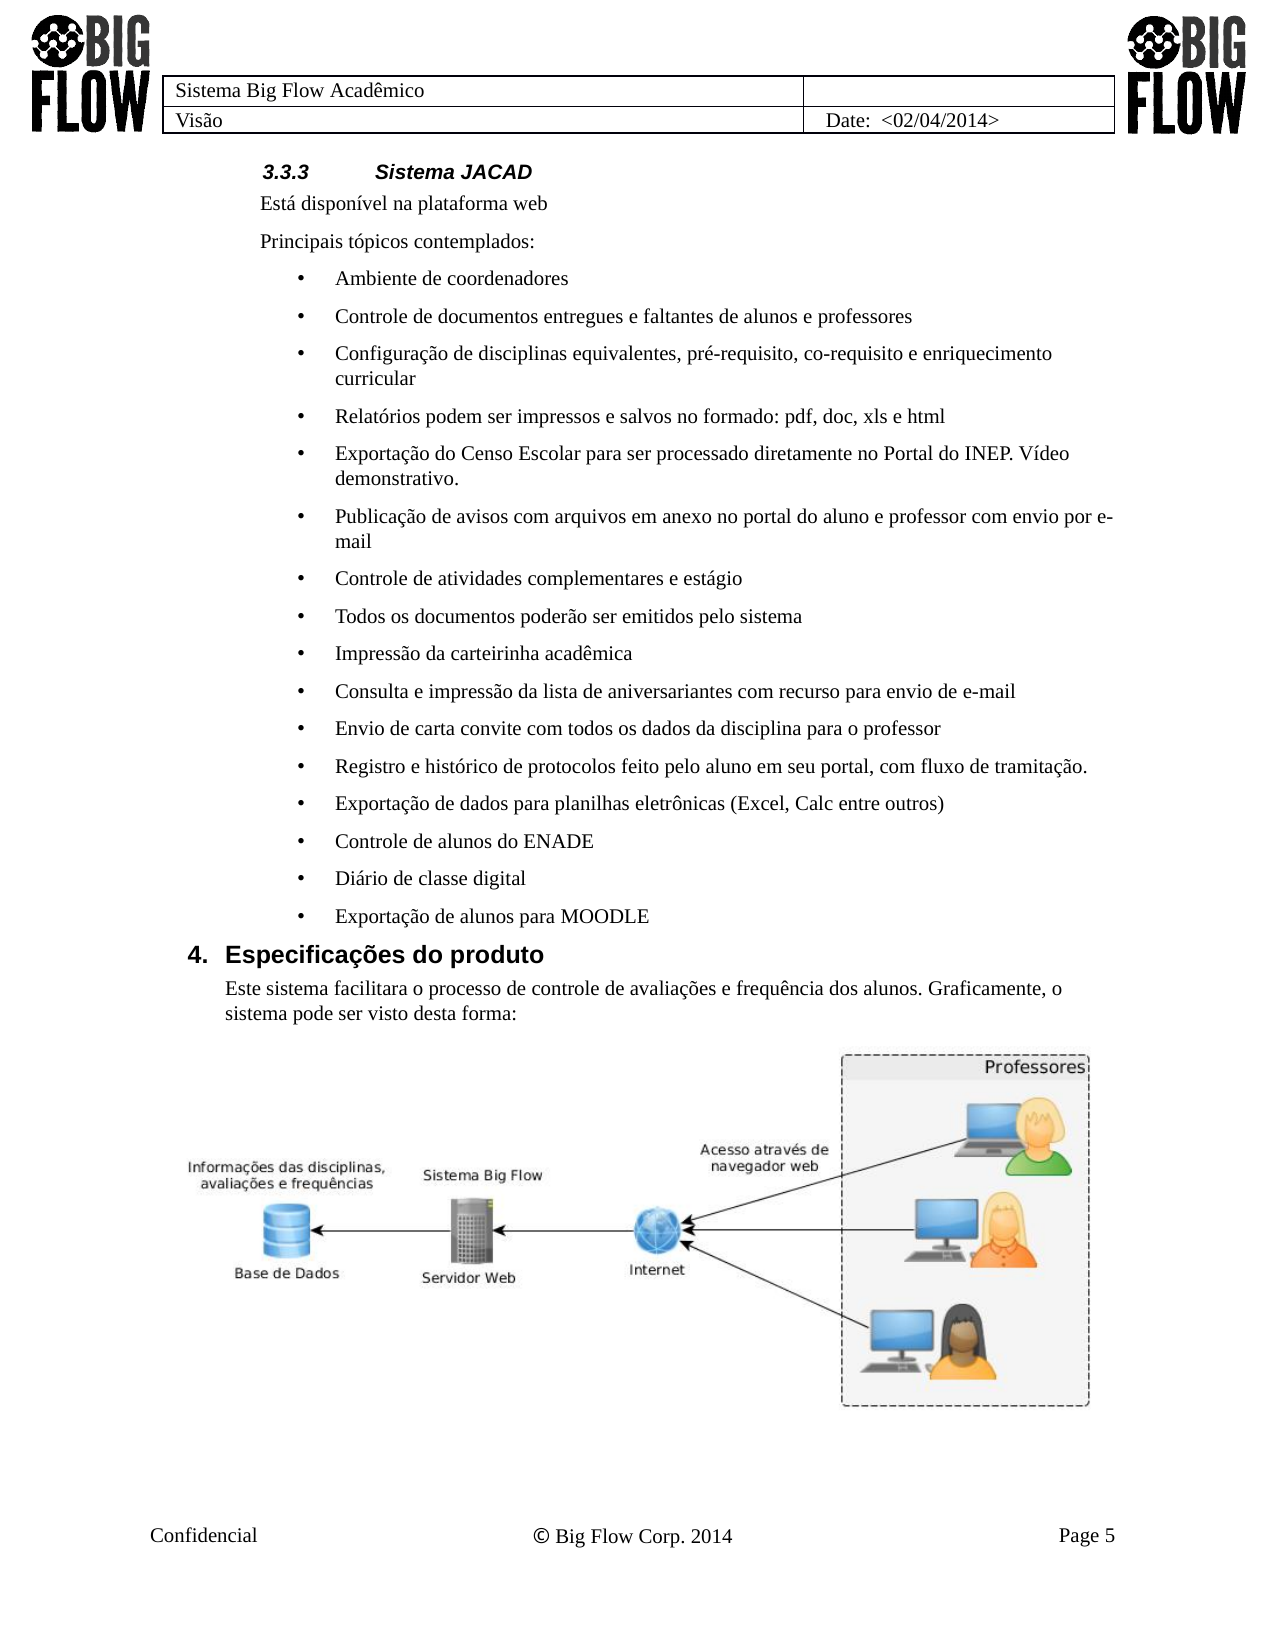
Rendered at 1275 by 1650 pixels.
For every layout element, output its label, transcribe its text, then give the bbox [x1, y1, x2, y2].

list Impressão da carteirinha acadêmica [297, 640, 1125, 665]
list Todos os documentos poderão ser emitidos pelo sistema [297, 603, 1125, 628]
picture [1125, 14, 1248, 136]
list Controle de atividades complementares e estágio [297, 565, 1125, 590]
list Envio de carta convite com todos os dados da disciplina para o professor [297, 715, 1125, 740]
list Ambiente de coordenadores [297, 265, 1125, 290]
picture [168, 1037, 1107, 1424]
text Principais tópicos contemplados: [260, 228, 1125, 253]
list Diário de classe digital [297, 865, 1125, 890]
subtitle Especificações do produto [187, 940, 1125, 969]
list Exportação do Censo Escolar para ser processado diretamente no Portal do INEP. Vídeo demonstrativo. [297, 440, 1125, 490]
list Configuração de disciplinas equivalentes, pré-requisito, co-requisito e enriquecimento curricular [297, 340, 1125, 390]
list Registro e histórico de protocolos feito pelo aluno em seu portal, com fluxo de tramitação. [297, 753, 1125, 778]
text Está disponível na plataforma web [260, 190, 1125, 215]
list Controle de alunos do ENADE [297, 828, 1125, 853]
list Este sistema facilitara o processo de controle de avaliações e frequência dos alunos. Graficamente, o sistema pode ser visto desta forma: [187, 975, 1125, 1025]
list Exportação de dados para planilhas eletrônicas (Excel, Calc entre outros) [297, 790, 1125, 815]
list Controle de documentos entregues e faltantes de alunos e professores [297, 303, 1125, 328]
list Relatórios podem ser impressos e salvos no formado: pdf, doc, xls e html [297, 403, 1125, 428]
list Exportação de alunos para MOODLE [297, 903, 1125, 928]
list Consulta e impressão da lista de aniversariantes com recurso para envio de e-mail [297, 678, 1125, 703]
list Publicação de avisos com arquivos em anexo no portal do aluno e professor com envio por e-mail [297, 503, 1125, 553]
picture [30, 13, 152, 134]
subtitle Sistema JACAD [262, 159, 1125, 184]
